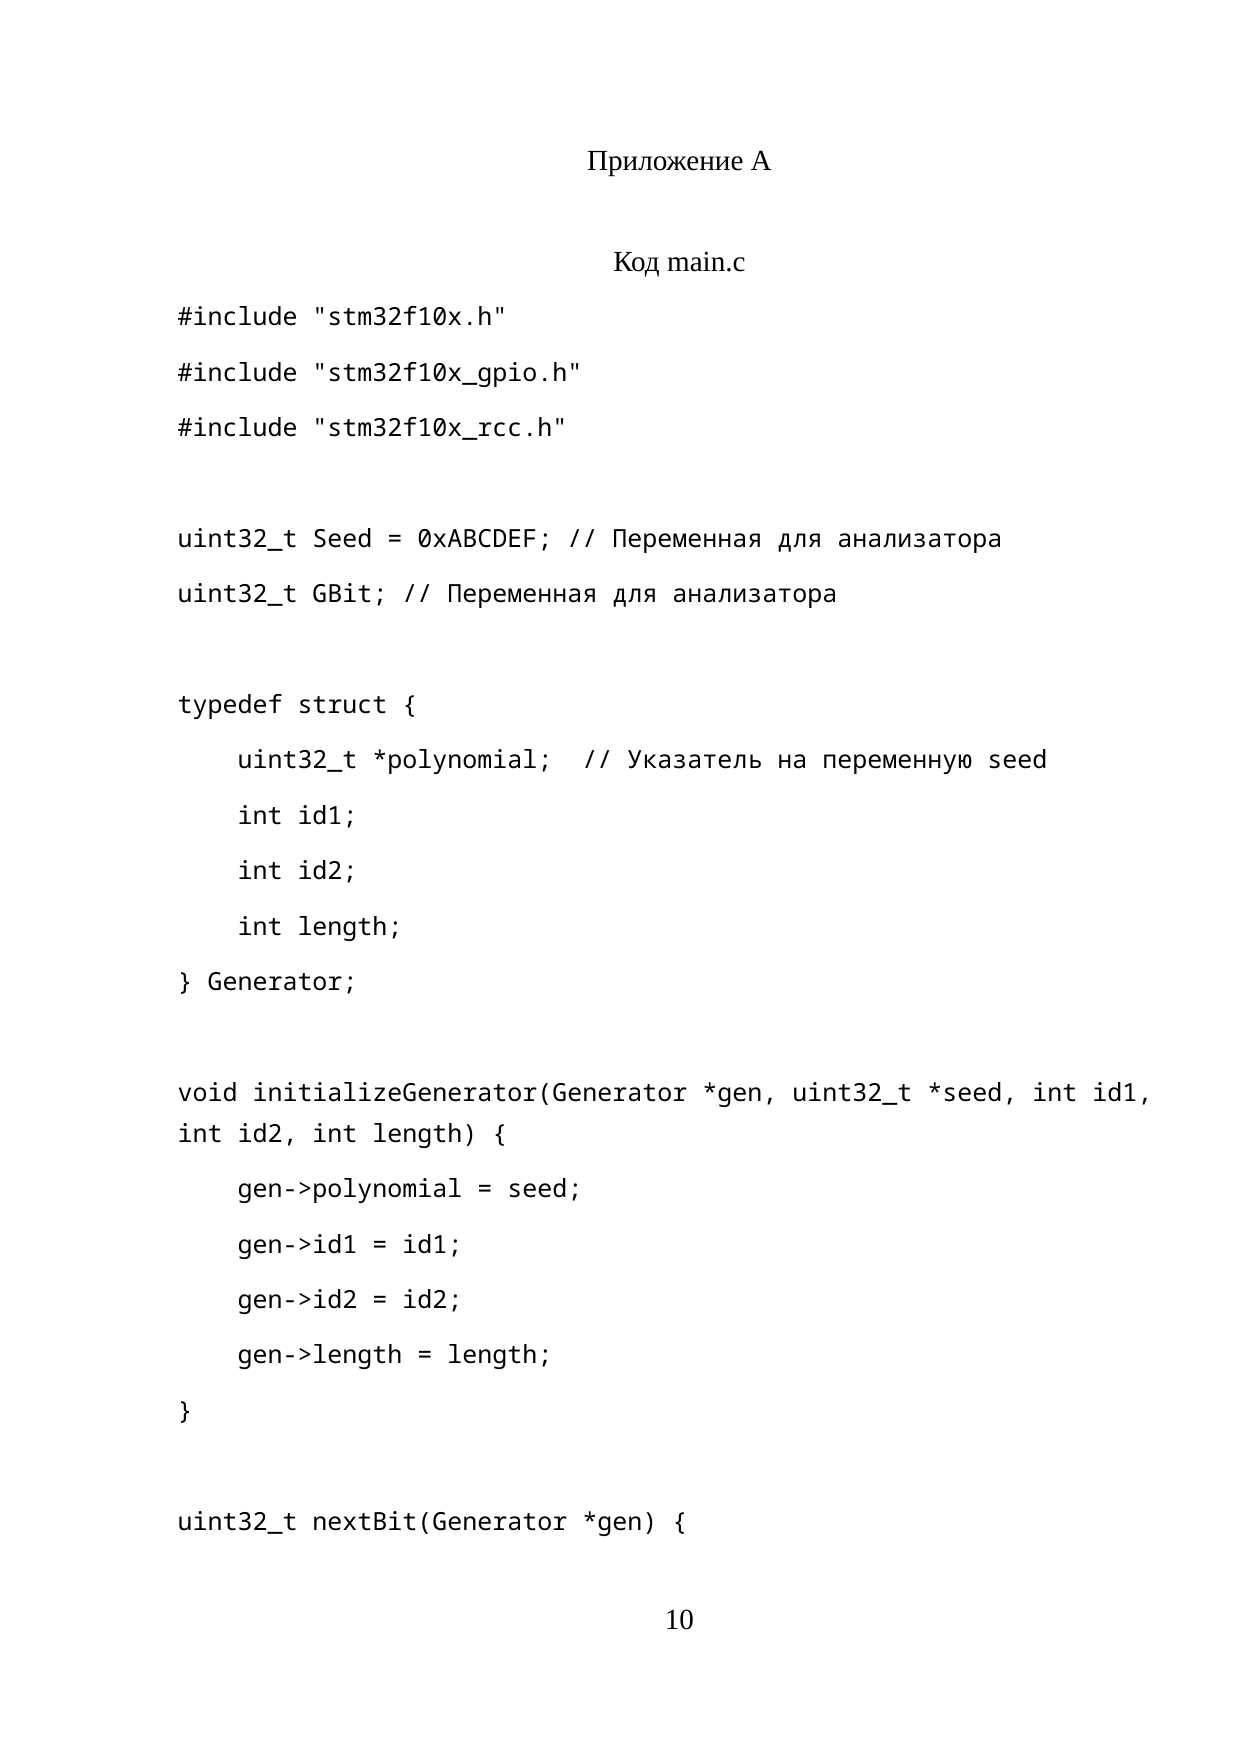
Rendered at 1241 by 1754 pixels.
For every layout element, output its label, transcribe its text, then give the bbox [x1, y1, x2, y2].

text gen->polynomial = seed; [177, 1171, 1181, 1205]
text #include "stm32f10x_rcc.h" [177, 409, 1181, 444]
text void initializeGenerator(Generator *gen, uint32_t *seed, int id1, int id2, int length) { [177, 1074, 1181, 1149]
text #include "stm32f10x.h" [177, 299, 1181, 333]
text uint32_t GBit; // Переменная для анализатора [177, 576, 1181, 610]
text uint32_t nextBit(Generator *gen) { [177, 1503, 1181, 1537]
text uint32_t *polynomial; // Указатель на переменную seed [177, 742, 1181, 776]
text } [177, 1392, 1181, 1427]
text uint32_t Seed = 0xABCDEF; // Переменная для анализатора [177, 520, 1181, 554]
text gen->id2 = id2; [177, 1282, 1181, 1316]
text int id2; [177, 853, 1181, 887]
text #include "stm32f10x_gpio.h" [177, 354, 1181, 388]
text gen->length = length; [177, 1337, 1181, 1371]
text int id1; [177, 797, 1181, 832]
text Код main.c [177, 244, 1181, 277]
text } Generator; [177, 964, 1181, 998]
text typedef struct { [177, 687, 1181, 721]
subtitle Приложение А [177, 143, 1181, 177]
text gen->id1 = id1; [177, 1226, 1181, 1260]
text int length; [177, 908, 1181, 942]
